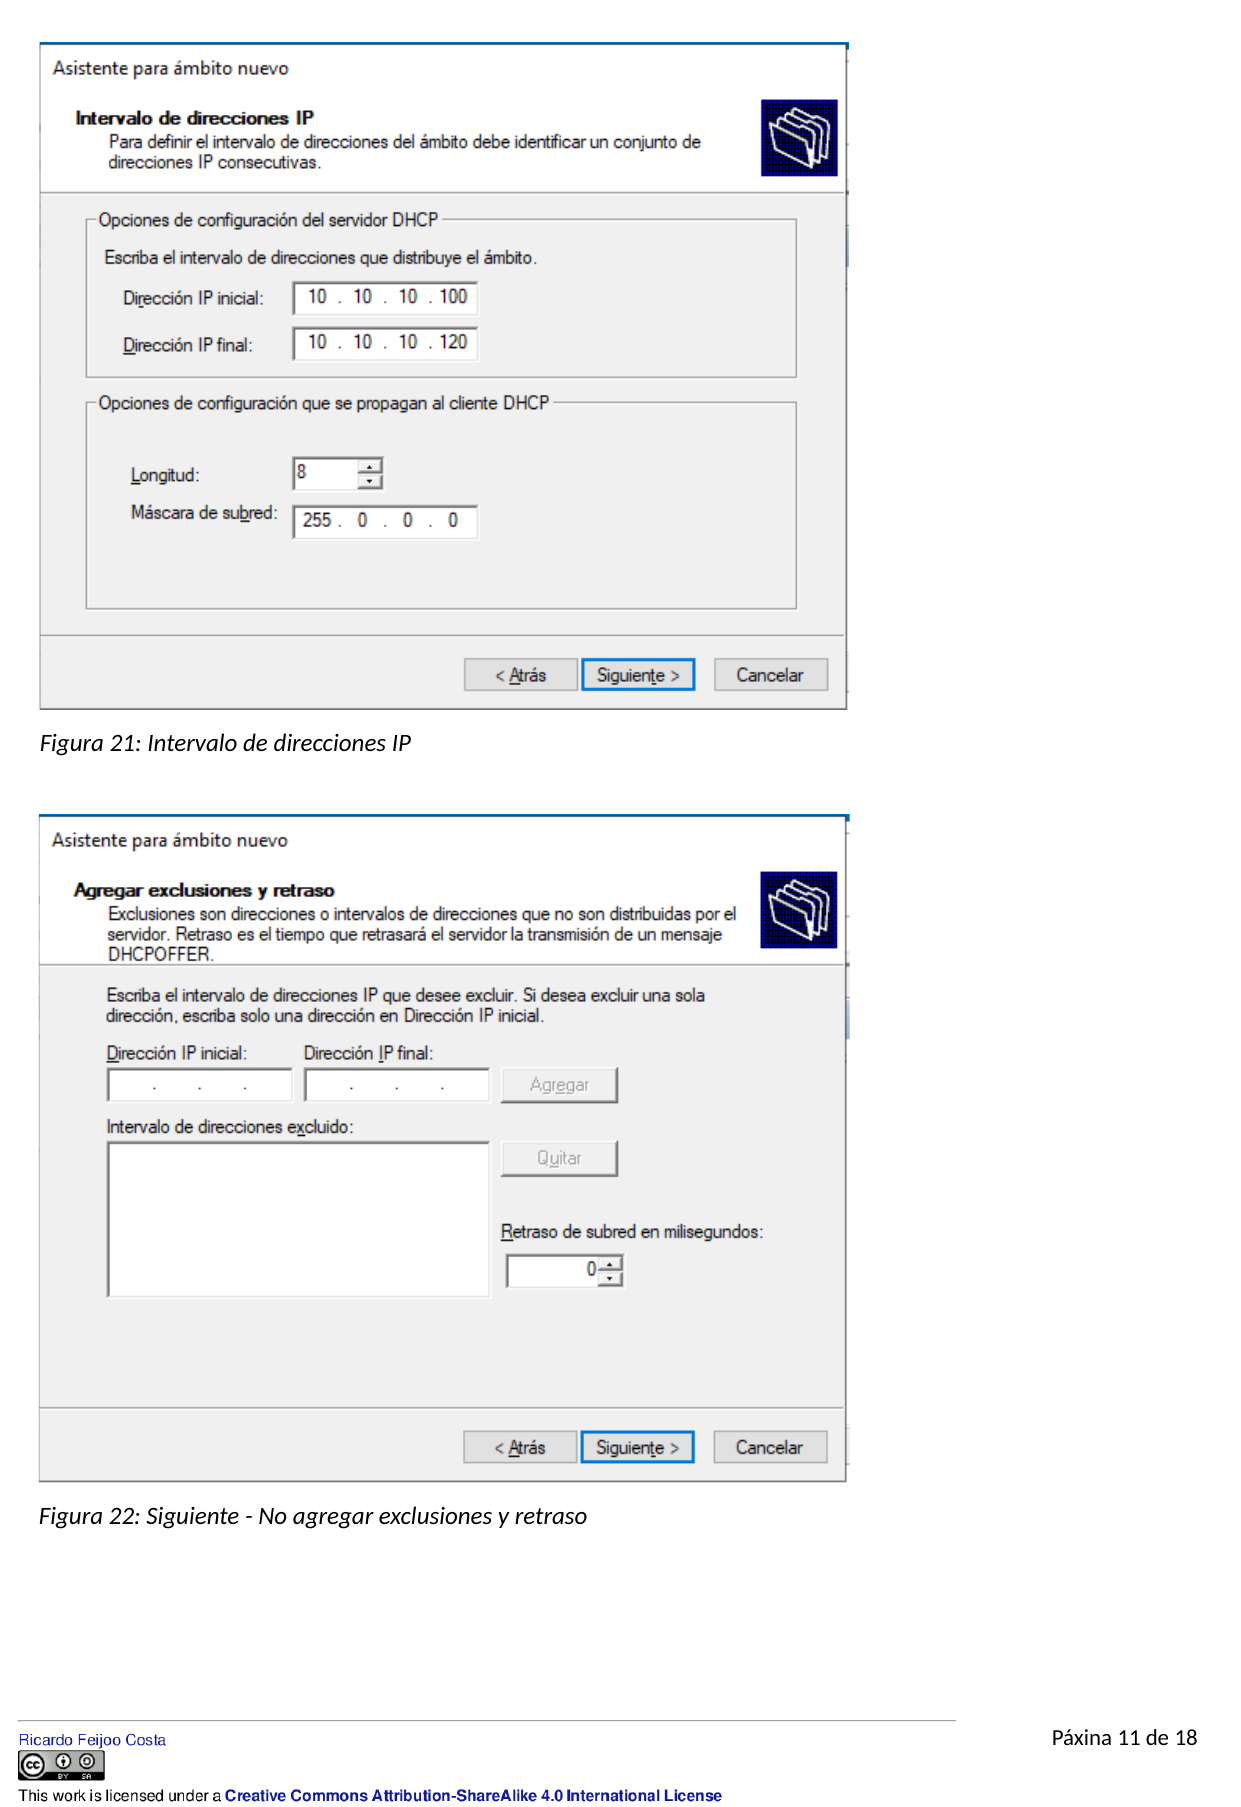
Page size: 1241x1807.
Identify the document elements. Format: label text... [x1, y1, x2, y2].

picture [8, 1715, 957, 1806]
text Figura 21: Intervalo de direcciones IP [39, 710, 849, 757]
picture [39, 42, 849, 710]
text Figura 22: Siguiente - No agregar exclusiones y retraso [39, 1484, 850, 1531]
picture [38, 814, 850, 1484]
